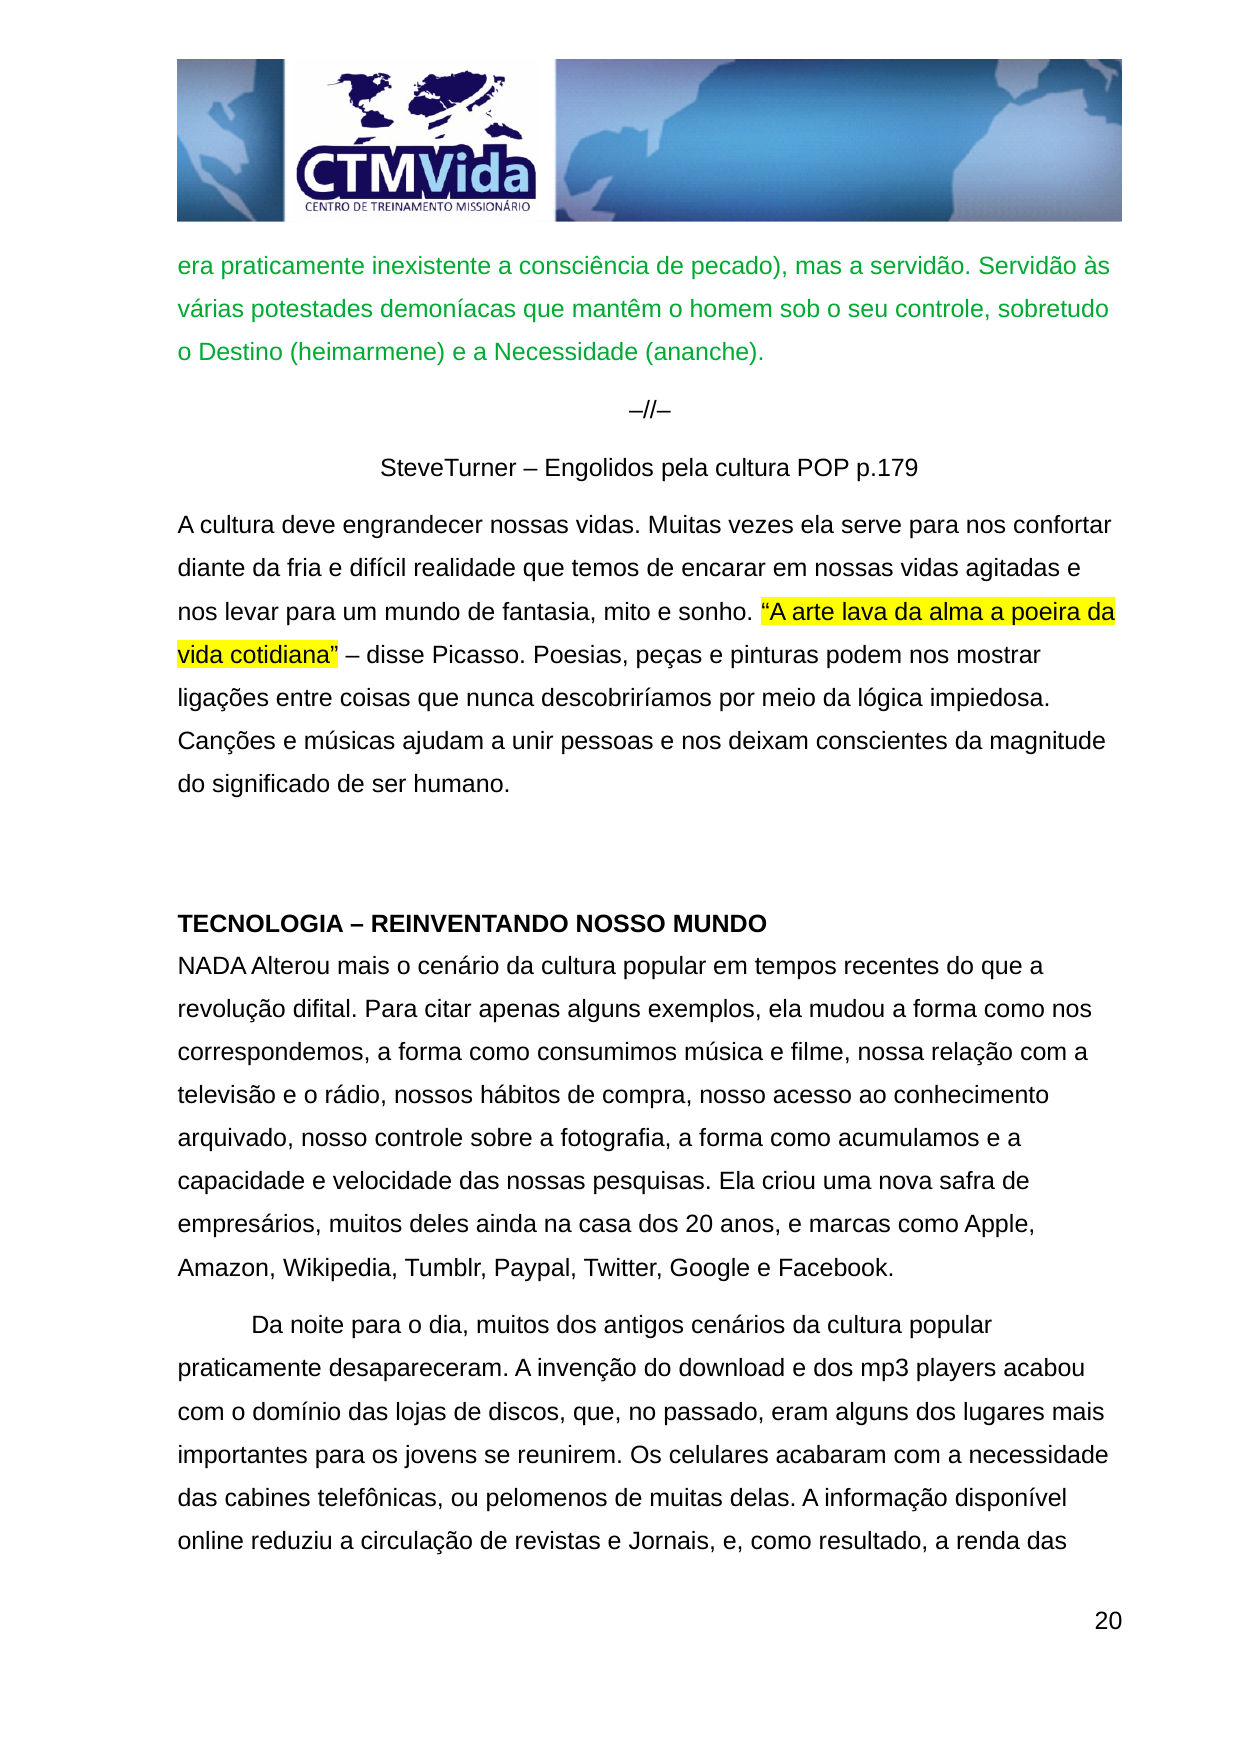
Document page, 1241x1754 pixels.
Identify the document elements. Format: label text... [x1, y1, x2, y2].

picture [177, 59, 1122, 222]
text SteveTurner – Engolidos pela cultura POP p.179 [177, 453, 1122, 481]
text Da noite para o dia, muitos dos antigos cenários da cultura popular praticamente desapareceram. A invenção do download e dos mp3 players acabou com o domínio das lojas de discos, que, no passado, eram alguns dos lugares mais importantes para os jovens se reunirem. Os celulares acabaram com a necessidade das cabines telefônicas, ou pelomenos de muitas delas. A informação disponível online reduziu a circulação de revistas e Jornais, e, como resultado, a renda das [177, 1310, 1122, 1555]
text A cultura deve engrandecer nossas vidas. Muitas vezes ela serve para nos confortar diante da fria e difícil realidade que temos de encarar em nossas vidas agitadas e nos levar para um mundo de fantasia, mito e sonho. “A arte lava da alma a poeira da vida cotidiana” – disse Picasso. Poesias, peças e pinturas podem nos mostrar ligações entre coisas que nunca descobriríamos por meio da lógica impiedosa. Canções e músicas ajudam a unir pessoas e nos deixam conscientes da magnitude do significado de ser humano. [177, 510, 1122, 798]
text era praticamente inexistente a consciência de pecado), mas a servidão. Servidão às várias potestades demoníacas que mantêm o homem sob o seu controle, sobretudo o Destino (heimarmene) e a Necessidade (ananche). [177, 251, 1122, 366]
subtitle Tecnologia – reinventando nosso mundo [177, 909, 1122, 938]
text –//– [177, 395, 1122, 424]
text NADA Alterou mais o cenário da cultura popular em tempos recentes do que a revolução difital. Para citar apenas alguns exemplos, ela mudou a forma como nos correspondemos, a forma como consumimos música e filme, nossa relação com a televisão e o rádio, nossos hábitos de compra, nosso acesso ao conhecimento arquivado, nosso controle sobre a fotografia, a forma como acumulamos e a capacidade e velocidade das nossas pesquisas. Ela criou uma nova safra de empresários, muitos deles ainda na casa dos 20 anos, e marcas como Apple, Amazon, Wikipedia, Tumblr, Paypal, Twitter, Google e Facebook. [177, 951, 1122, 1281]
